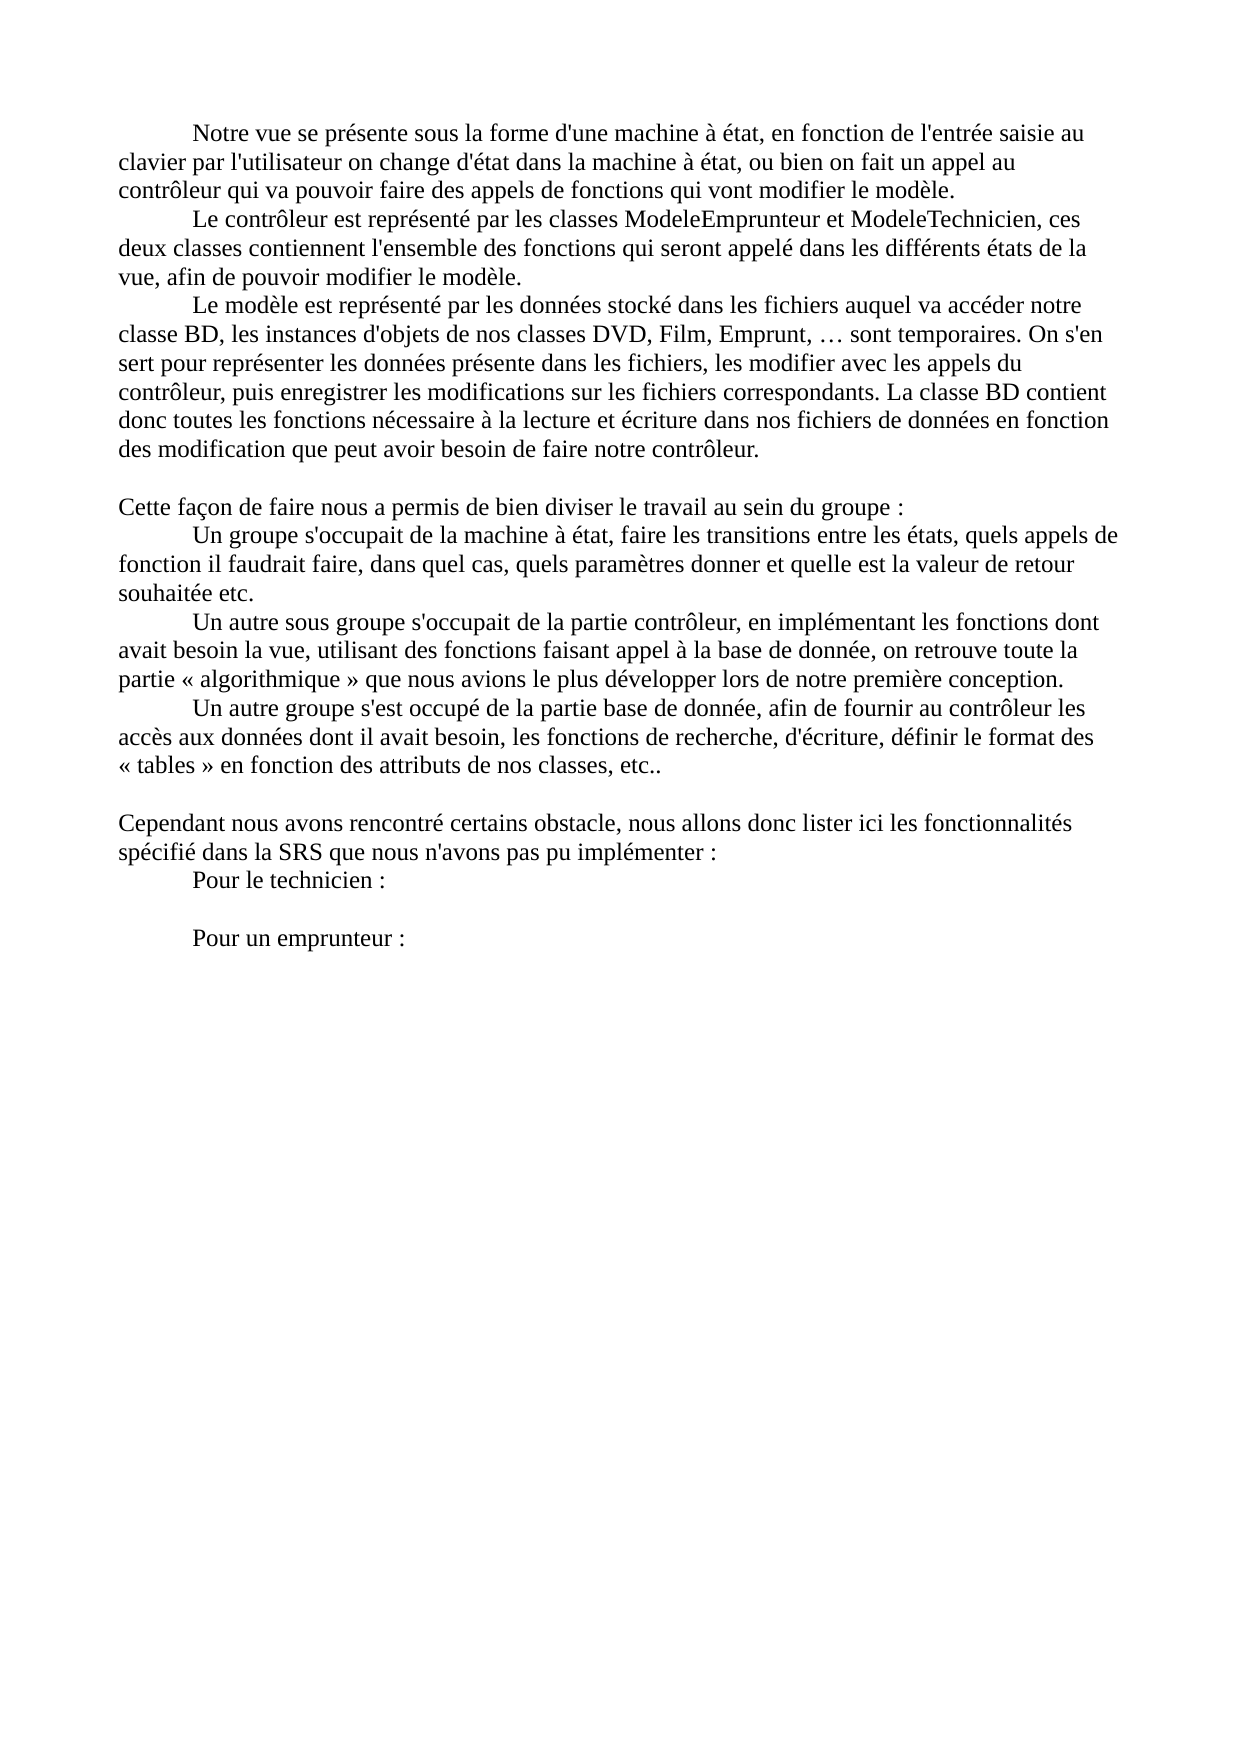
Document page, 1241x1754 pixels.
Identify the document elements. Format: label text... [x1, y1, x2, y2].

text Pour le technicien : [118, 866, 1122, 894]
text Le contrôleur est représenté par les classes ModeleEmprunteur et ModeleTechnicien, ces deux classes contiennent l'ensemble des fonctions qui seront appelé dans les différents états de la vue, afin de pouvoir modifier le modèle. [118, 204, 1122, 291]
text Le modèle est représenté par les données stocké dans les fichiers auquel va accéder notre classe BD, les instances d'objets de nos classes DVD, Film, Emprunt, … sont temporaires. On s'en sert pour représenter les données présente dans les fichiers, les modifier avec les appels du contrôleur, puis enregistrer les modifications sur les fichiers correspondants. La classe BD contient donc toutes les fonctions nécessaire à la lecture et écriture dans nos fichiers de données en fonction des modification que peut avoir besoin de faire notre contrôleur. [118, 291, 1122, 463]
text Pour un emprunteur : [118, 923, 1122, 952]
text Un autre sous groupe s'occupait de la partie contrôleur, en implémentant les fonctions dont avait besoin la vue, utilisant des fonctions faisant appel à la base de donnée, on retrouve toute la partie « algorithmique » que nous avions le plus développer lors de notre première conception. [118, 607, 1122, 693]
text Un groupe s'occupait de la machine à état, faire les transitions entre les états, quels appels de fonction il faudrait faire, dans quel cas, quels paramètres donner et quelle est la valeur de retour souhaitée etc. [118, 521, 1122, 607]
text Notre vue se présente sous la forme d'une machine à état, en fonction de l'entrée saisie au clavier par l'utilisateur on change d'état dans la machine à état, ou bien on fait un appel au contrôleur qui va pouvoir faire des appels de fonctions qui vont modifier le modèle. [118, 118, 1122, 204]
text Cette façon de faire nous a permis de bien diviser le travail au sein du groupe : [118, 492, 1122, 521]
text Cependant nous avons rencontré certains obstacle, nous allons donc lister ici les fonctionnalités spécifié dans la SRS que nous n'avons pas pu implémenter : [118, 808, 1122, 866]
text Un autre groupe s'est occupé de la partie base de donnée, afin de fournir au contrôleur les accès aux données dont il avait besoin, les fonctions de recherche, d'écriture, définir le format des « tables » en fonction des attributs de nos classes, etc.. [118, 693, 1122, 779]
